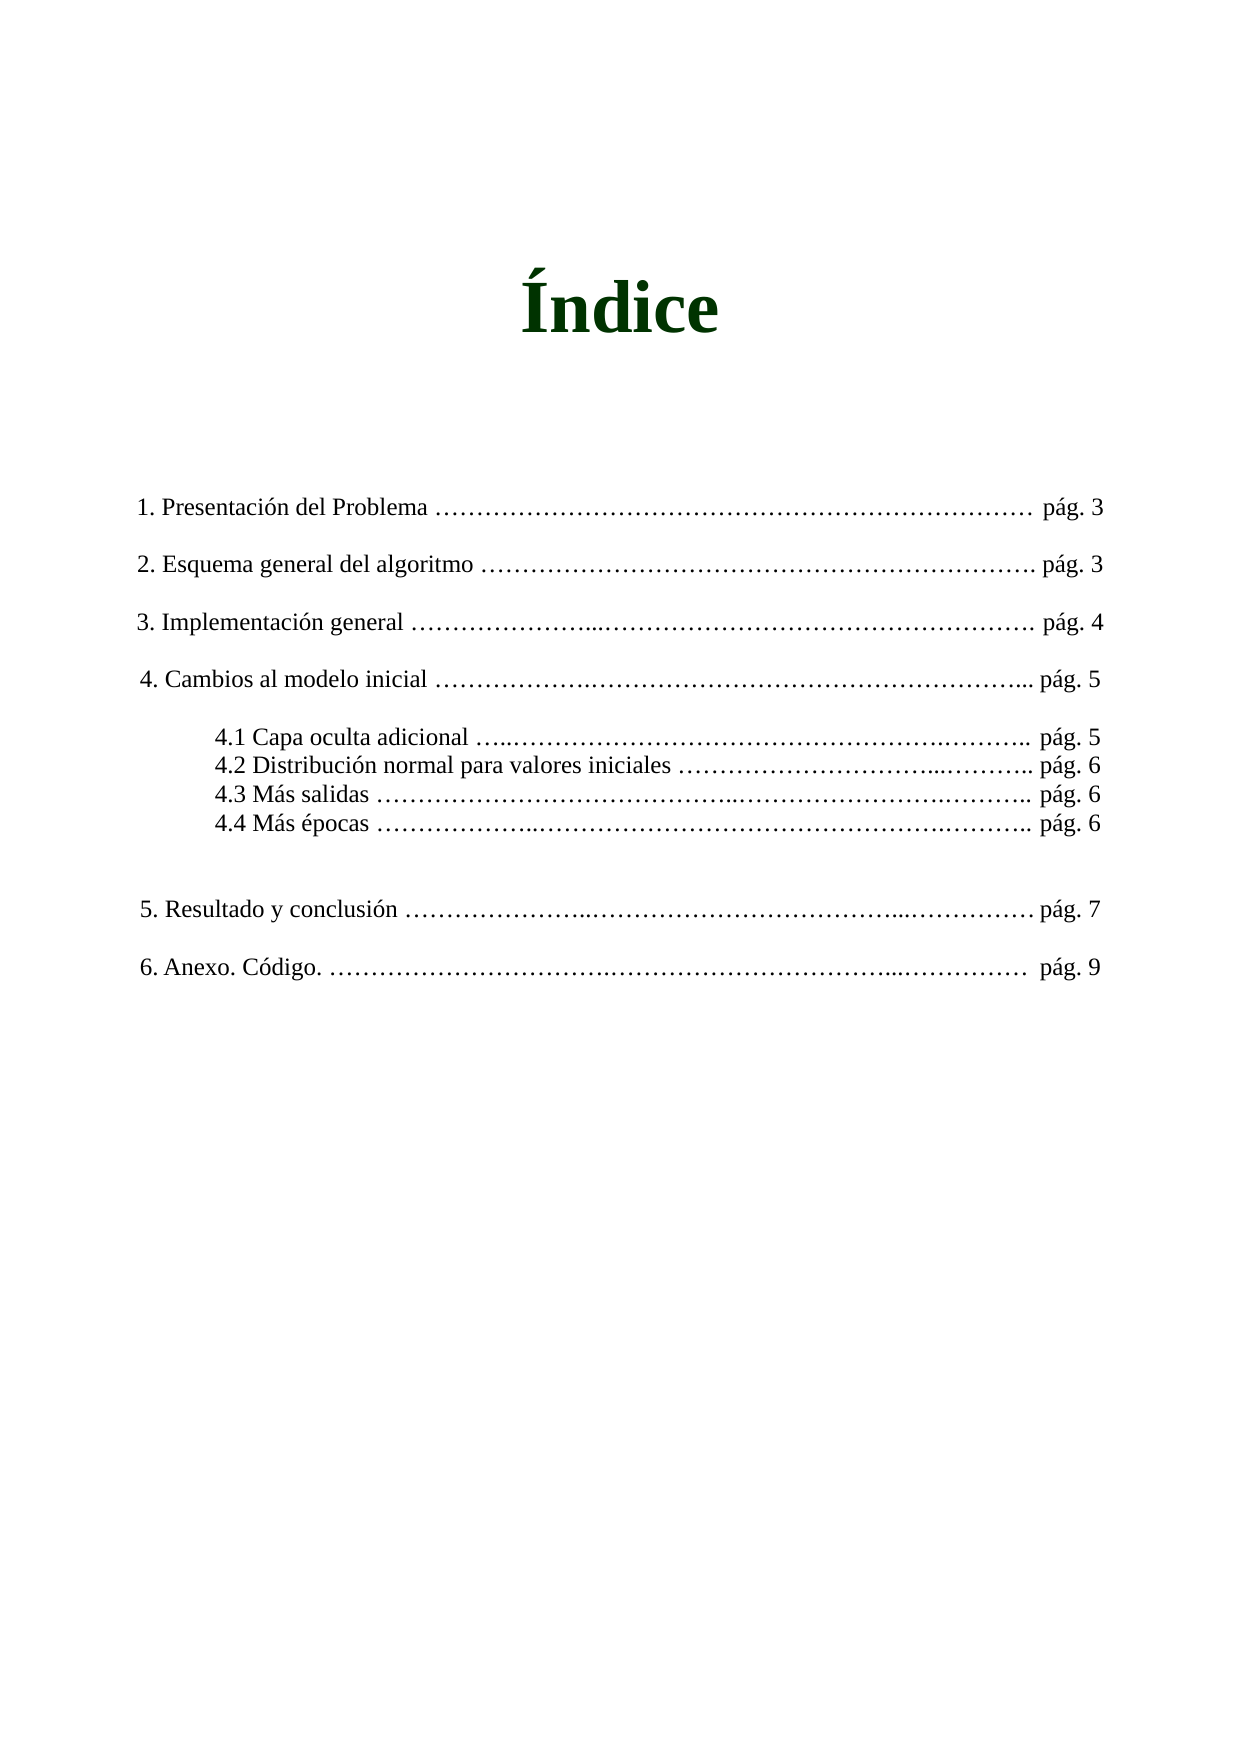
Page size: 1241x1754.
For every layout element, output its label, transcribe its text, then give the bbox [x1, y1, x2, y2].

text 2. Esquema general del algoritmo …………………………………………………………. pág. 3 [118, 549, 1122, 578]
text 5. Resultado y conclusión …………………..………………………………...…………… pág. 7 [118, 894, 1122, 923]
text 4. Cambios al modelo inicial ……………….……………………………………………... pág. 5 [118, 664, 1122, 693]
text 4.3 Más salidas ……………………………………..…………………….……….. pág. 6 [118, 779, 1122, 808]
text 1. Presentación del Problema ……………………………………………………………… pág. 3 [118, 492, 1122, 521]
text 3. Implementación general …………………...……………………………………………. pág. 4 [118, 607, 1122, 636]
text 4.2 Distribución normal para valores iniciales …………………………...……….. pág. 6 [118, 751, 1122, 779]
text Índice [118, 262, 1122, 348]
text 4.1 Capa oculta adicional …..…………………………………………….……….. pág. 5 [118, 722, 1122, 751]
text 4.4 Más épocas ………………..………………………………………….……….. pág. 6 [118, 808, 1122, 837]
text 6. Anexo. Código. …………………………….……………………………...…………… pág. 9 [118, 952, 1122, 981]
